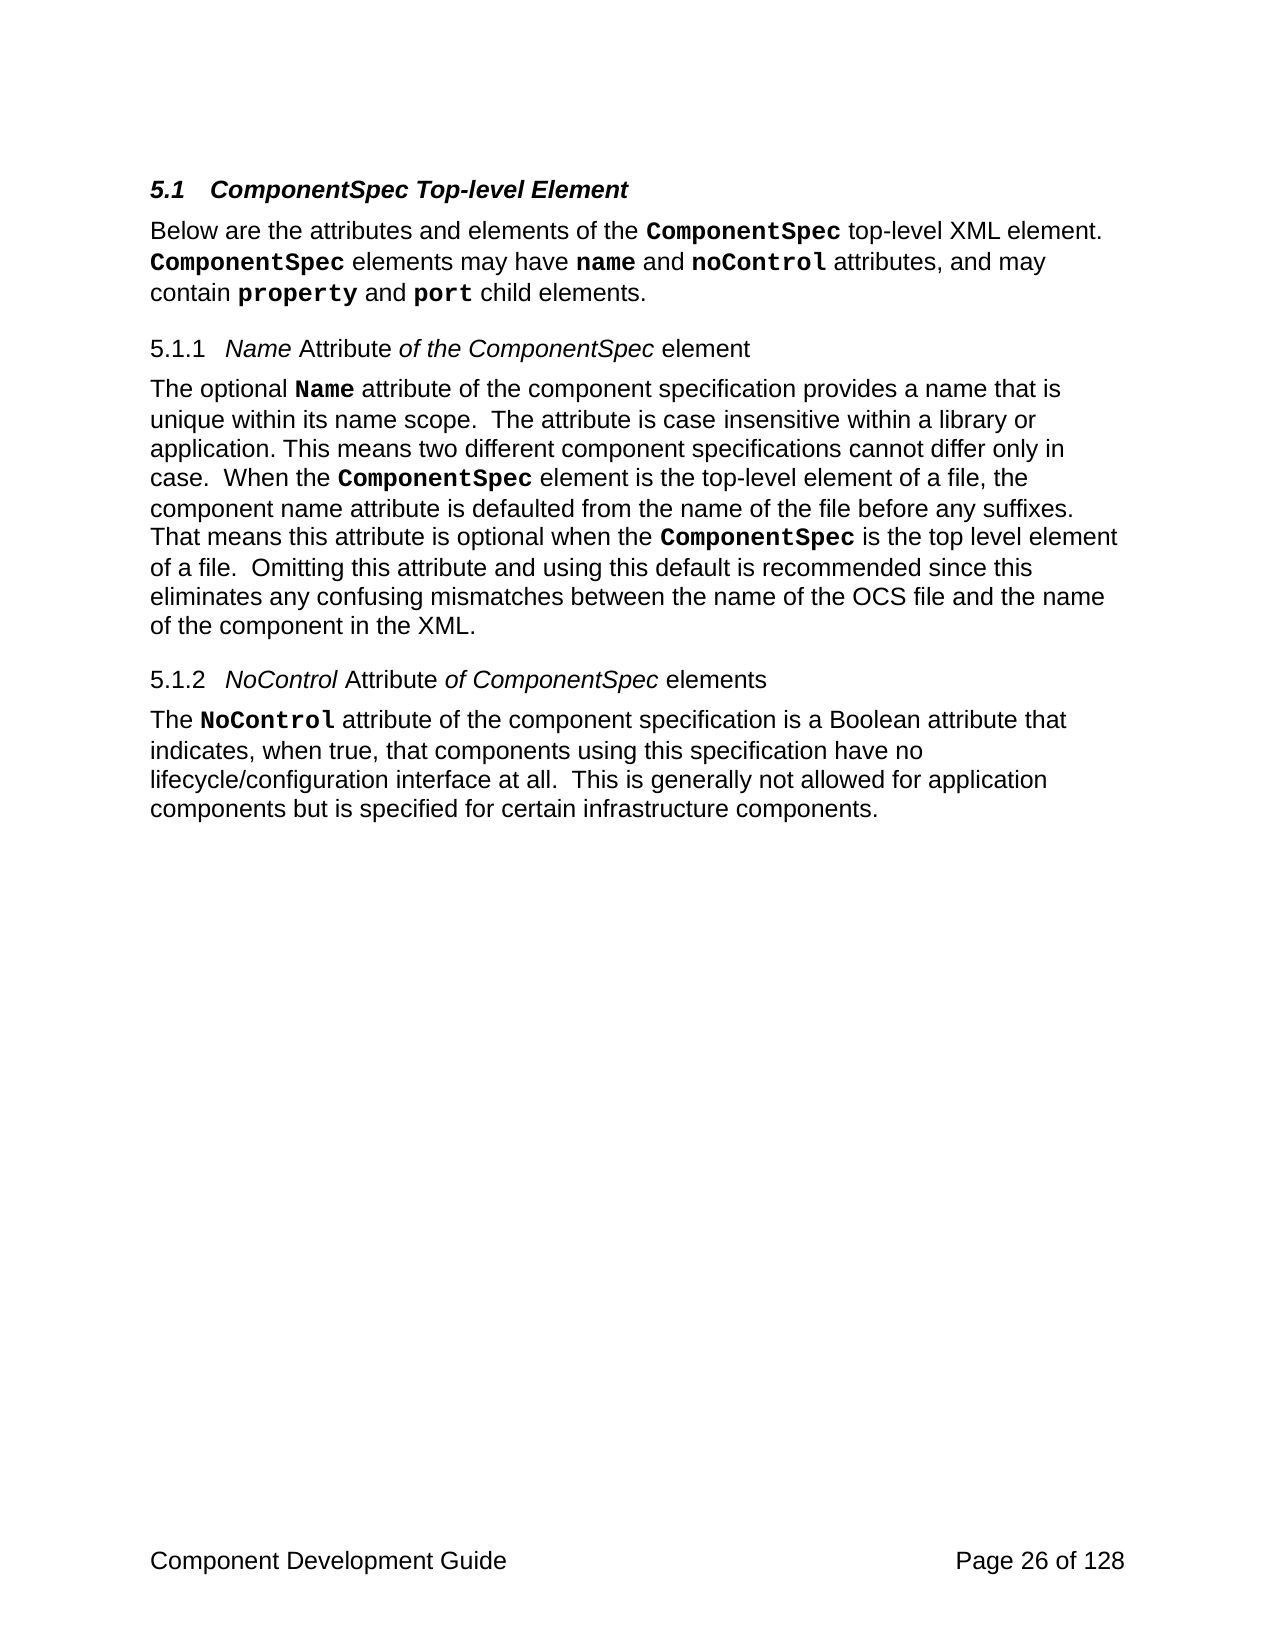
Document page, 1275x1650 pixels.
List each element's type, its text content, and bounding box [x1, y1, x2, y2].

subtitle ComponentSpec Top-level Element [150, 175, 1125, 204]
text The optional Name attribute of the component specification provides a name that is unique within its name scope. The attribute is case insensitive within a library or application. This means two different component specifications cannot differ only in case. When the ComponentSpec element is the top-level element of a file, the component name attribute is defaulted from the name of the file before any suffixes. That means this attribute is optional when the ComponentSpec is the top level element of a file. Omitting this attribute and using this default is recommended since this eliminates any confusing mismatches between the name of the OCS file and the name of the component in the XML. [150, 374, 1125, 639]
text Below are the attributes and elements of the ComponentSpec top-level XML element. ComponentSpec elements may have name and noControl attributes, and may contain property and port child elements. [150, 216, 1125, 308]
text The NoControl attribute of the component specification is a Boolean attribute that indicates, when true, that components using this specification have no lifecycle/configuration interface at all. This is generally not allowed for application components but is specified for certain infrastructure components. [150, 705, 1125, 822]
subtitle Name Attribute of the ComponentSpec element [150, 333, 1125, 362]
subtitle NoControl Attribute of ComponentSpec elements [150, 664, 1125, 693]
